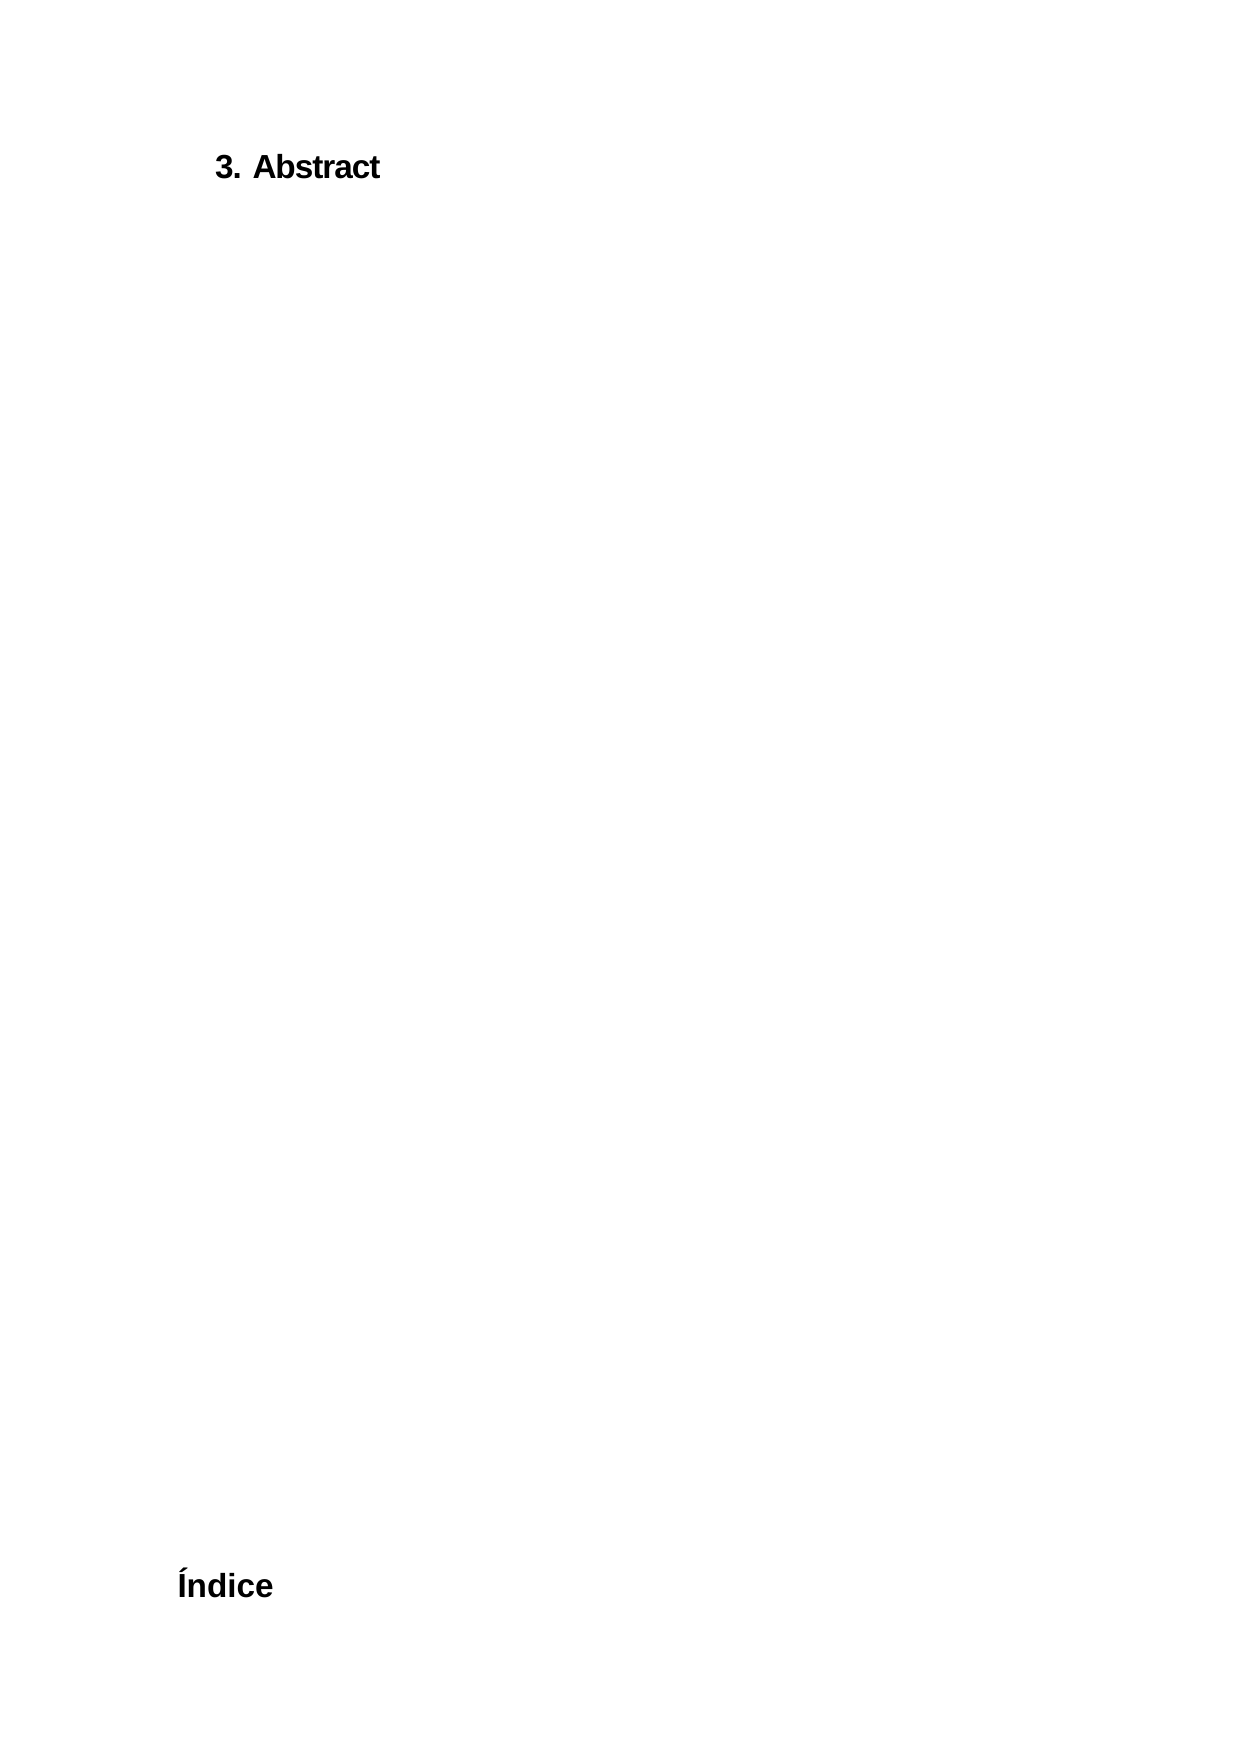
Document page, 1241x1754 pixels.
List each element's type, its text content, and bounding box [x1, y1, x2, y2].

subtitle Abstract [215, 148, 1063, 186]
text Índice [177, 1566, 1063, 1605]
